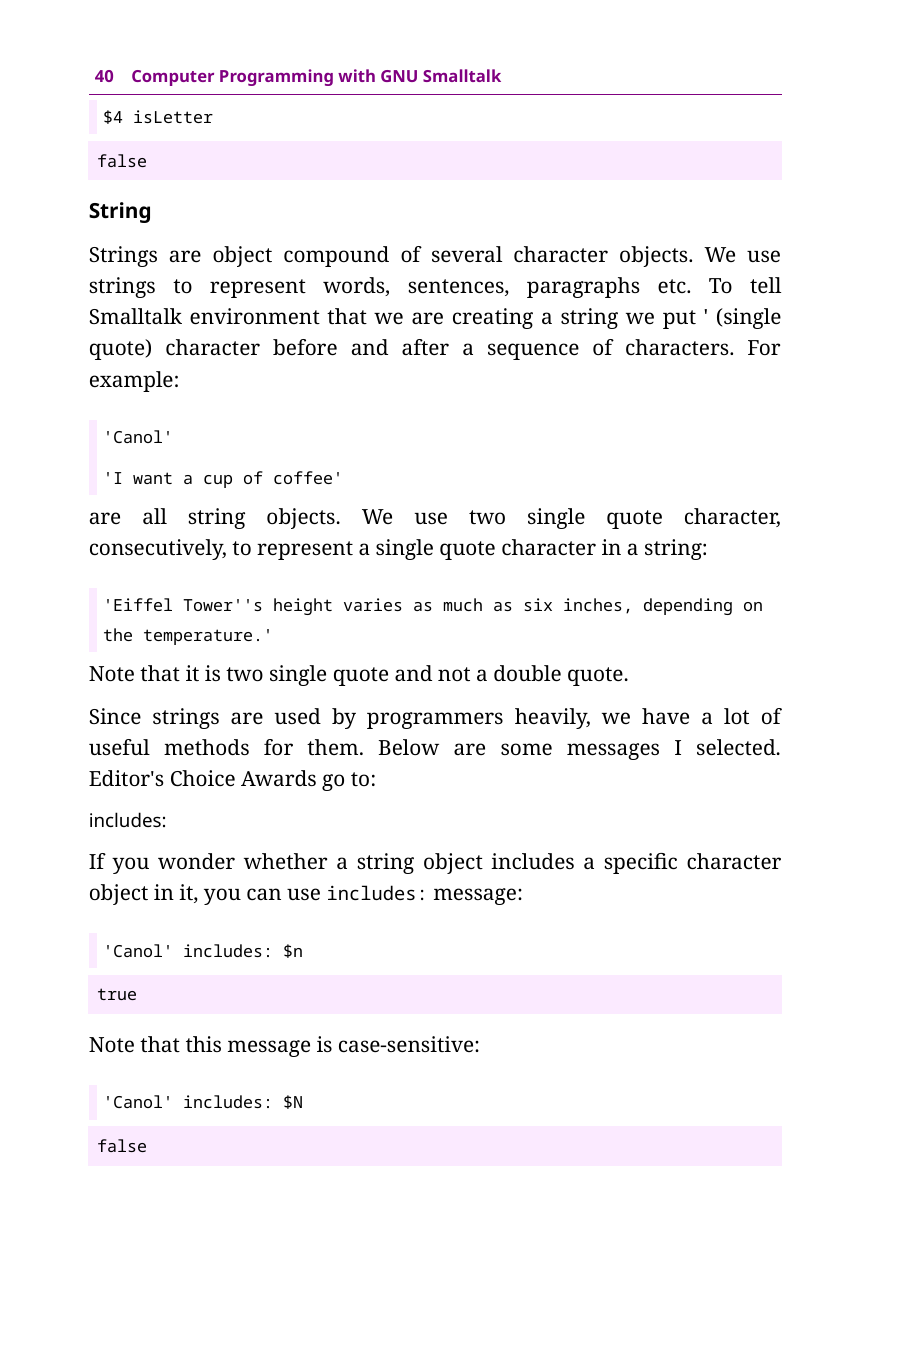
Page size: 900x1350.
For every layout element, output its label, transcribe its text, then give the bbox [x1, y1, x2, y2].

text 'Canol' [88, 419, 782, 448]
text 'Canol' includes: $n [97, 933, 782, 968]
text $4 isLetter [97, 100, 782, 134]
text false [97, 149, 773, 172]
text Note that it is two single quote and not a double quote. [88, 659, 782, 687]
text Since strings are used by programmers heavily, we have a lot of useful methods for them. Below are some messages I selected. Editor's Choice Awards go to: [88, 702, 782, 793]
text Strings are object compound of several character objects. We use strings to represent words, sentences, paragraphs etc. To tell Smalltalk environment that we are creating a string we put ' (single quote) character before and after a sequence of characters. For example: [88, 240, 782, 393]
text are all string objects. We use two single quote character, consecutively, to represent a single quote character in a string: [88, 502, 782, 562]
subtitle includes: [88, 807, 782, 833]
subtitle String [88, 197, 782, 225]
text true [97, 983, 773, 1006]
text 'Eiffel Tower''s height varies as much as six inches, depending on the temperature.' [97, 588, 782, 652]
text false [97, 1135, 773, 1157]
text 'I want a cup of coffee' [97, 461, 782, 495]
text 'Canol' includes: $N [97, 1085, 782, 1120]
text If you wonder whether a string object includes a specific character object in it, you can use includes: message: [88, 847, 782, 907]
text Note that this message is case-sensitive: [88, 1030, 782, 1059]
